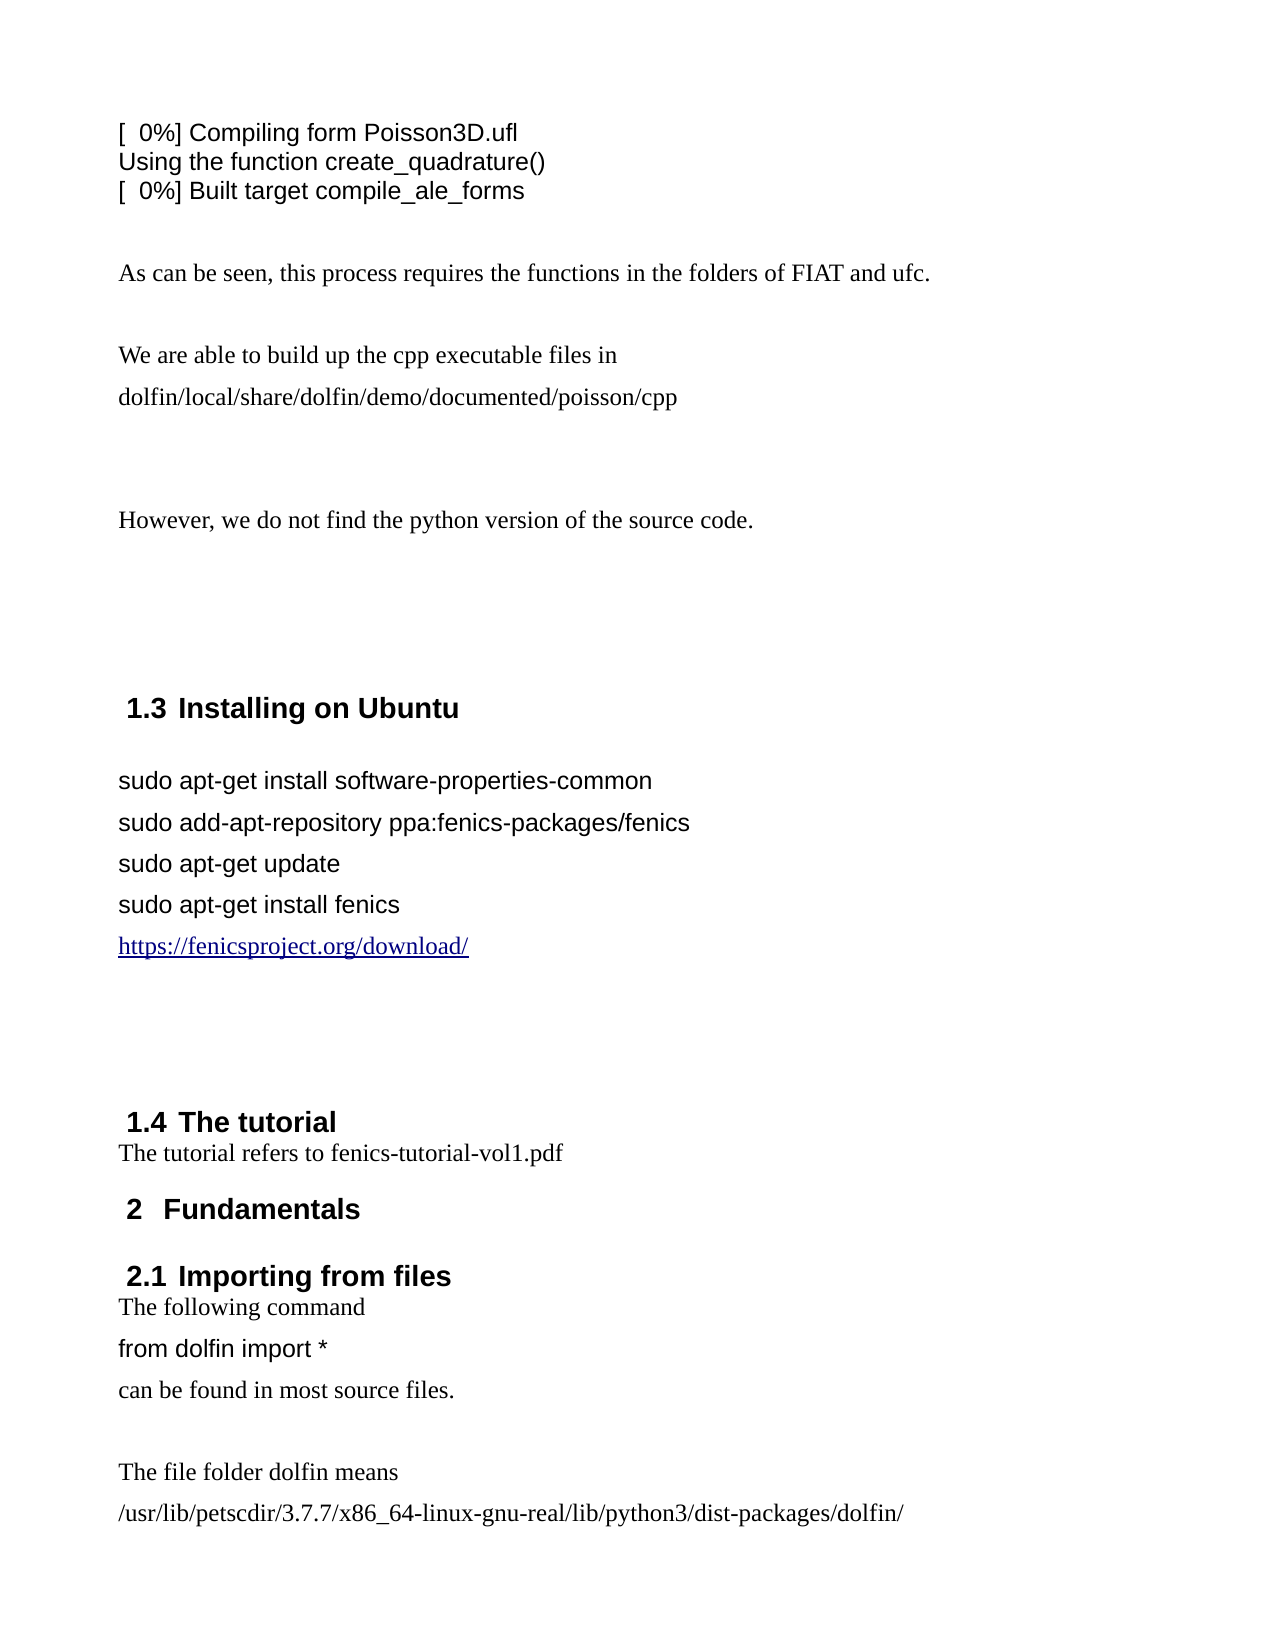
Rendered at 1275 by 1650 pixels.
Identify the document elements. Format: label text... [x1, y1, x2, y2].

text The file folder dolfin means [118, 1457, 1157, 1486]
text However, we do not find the python version of the source code. [118, 506, 1157, 534]
text sudo apt-get install fenics [118, 890, 1157, 919]
text As can be seen, this process requires the functions in the folders of FIAT and ufc. [118, 258, 1157, 287]
text sudo apt-get update [118, 849, 1157, 877]
text dolfin/local/share/dolfin/demo/documented/poisson/cpp [118, 382, 1157, 411]
text sudo apt-get install software-properties-common [118, 766, 1157, 795]
text sudo add-apt-repository ppa:fenics-packages/fenics [118, 807, 1157, 836]
text can be found in most source files. [118, 1375, 1157, 1403]
subtitle The tutorial [118, 1104, 1157, 1138]
text The tutorial refers to fenics-tutorial-vol1.pdf [118, 1138, 1157, 1167]
subtitle Fundamentals [118, 1192, 1157, 1225]
text https://fenicsproject.org/download/ [118, 931, 1157, 960]
subtitle Installing on Ubuntu [118, 691, 1157, 725]
text /usr/lib/petscdir/3.7.7/x86_64-linux-gnu-real/lib/python3/dist-packages/dolfin/ [118, 1498, 1157, 1527]
subtitle Importing from files [118, 1259, 1157, 1292]
text [ 0%] Compiling form Poisson3D.ufl Using the function create_quadrature() [ 0%] Built target compile_ale_forms [118, 118, 1157, 204]
text The following command [118, 1292, 1157, 1321]
text We are able to build up the cpp executable files in [118, 341, 1157, 369]
text from dolfin import * [118, 1333, 1157, 1362]
